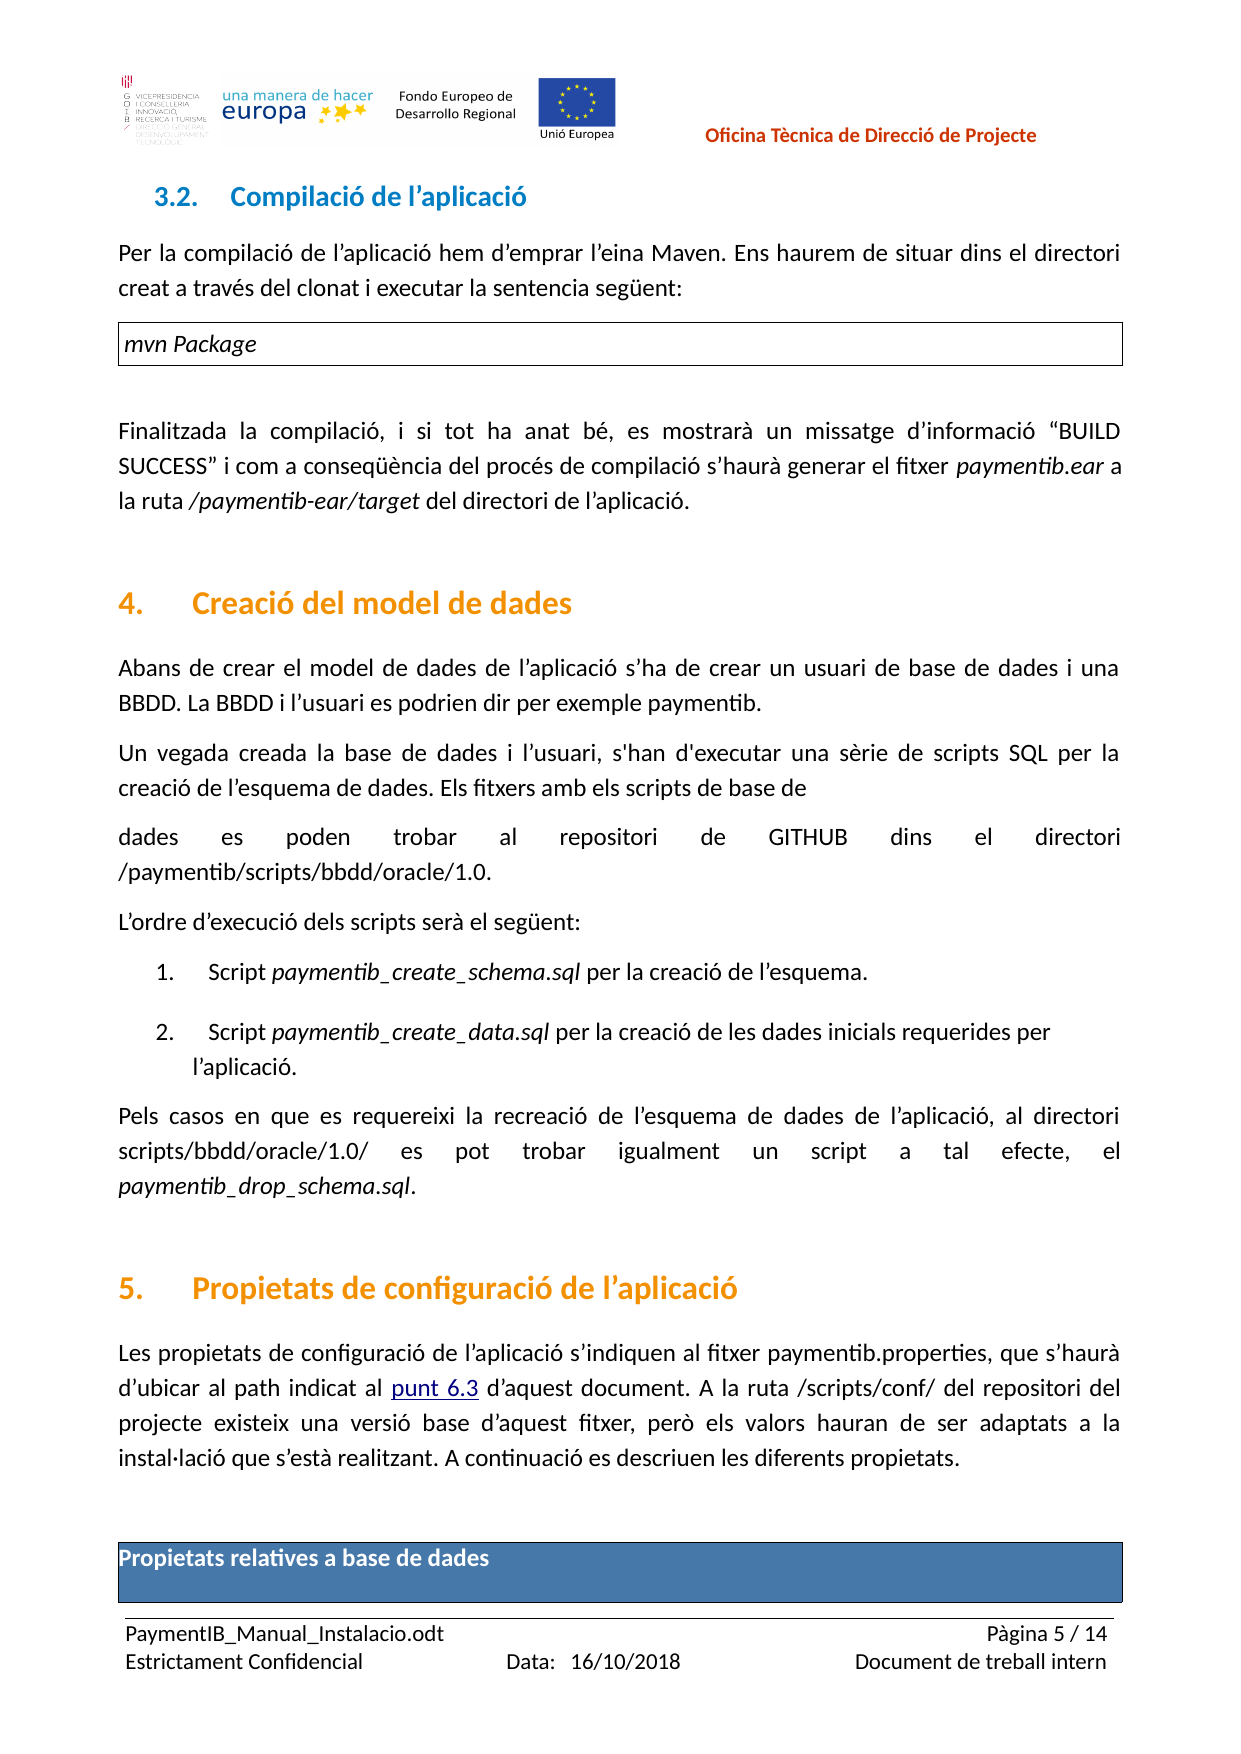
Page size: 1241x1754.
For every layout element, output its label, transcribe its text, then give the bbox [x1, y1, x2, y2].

text Finalitzada la compilació, i si tot ha anat bé, es mostrarà un missatge d’informació “BUILD SUCCESS” i com a conseqüència del procés de compilació s’haurà generar el fitxer paymentib.ear a la ruta /paymentib-ear/target del directori de l’aplicació. [118, 415, 1122, 516]
text 2. Script paymentib_create_data.sql per la creació de les dades inicials requerides per l’aplicació. [155, 1016, 1122, 1081]
subtitle Compilació de l’aplicació [153, 178, 1122, 213]
picture [118, 73, 213, 147]
text Per la compilació de l’aplicació hem d’emprar l’eina Maven. Ens haurem de situar dins el directori creat a través del clonat i executar la sentencia següent: [118, 237, 1122, 302]
text Pels casos en que es requereixi la recreació de l’esquema de dades de l’aplicació, al directori scripts/bbdd/oracle/1.0/ es pot trobar igualment un script a tal efecte, el paymentib_drop_schema.sql. [118, 1101, 1122, 1201]
text Un vegada creada la base de dades i l’usuari, s'han d'executar una sèrie de scripts SQL per la creació de l’esquema de dades. Els fitxers amb els scripts de base de [118, 737, 1122, 802]
subtitle Propietats de configuració de l’aplicació [118, 1267, 1122, 1308]
text 1. Script paymentib_create_schema.sql per la creació de l’esquema. [155, 956, 1122, 986]
table_header Propietats relatives a base de dades [119, 1543, 1122, 1602]
subtitle Creació del model de dades [118, 582, 1122, 623]
text L’ordre d’execució dels scripts serà el següent: [118, 906, 1122, 937]
text Les propietats de configuració de l’aplicació s’indiquen al fitxer paymentib.properties, que s’haurà d’ubicar al path indicat al punt 6.3 d’aquest document. A la ruta /scripts/conf/ del repositori del projecte existeix una versió base d’aquest fitxer, però els valors hauran de ser adaptats a la instal·lació que s’està realitzant. A continuació es descriuen les diferents propietats. [118, 1338, 1122, 1473]
picture [219, 73, 621, 147]
text Abans de crear el model de dades de l’aplicació s’ha de crear un usuari de base de dades i una BBDD. La BBDD i l’usuari es podrien dir per exemple paymentib. [118, 652, 1122, 718]
text dades es poden trobar al repositori de GITHUB dins el directori /paymentib/scripts/bbdd/oracle/1.0. [118, 821, 1122, 887]
table_header mvn Package [119, 323, 1122, 364]
